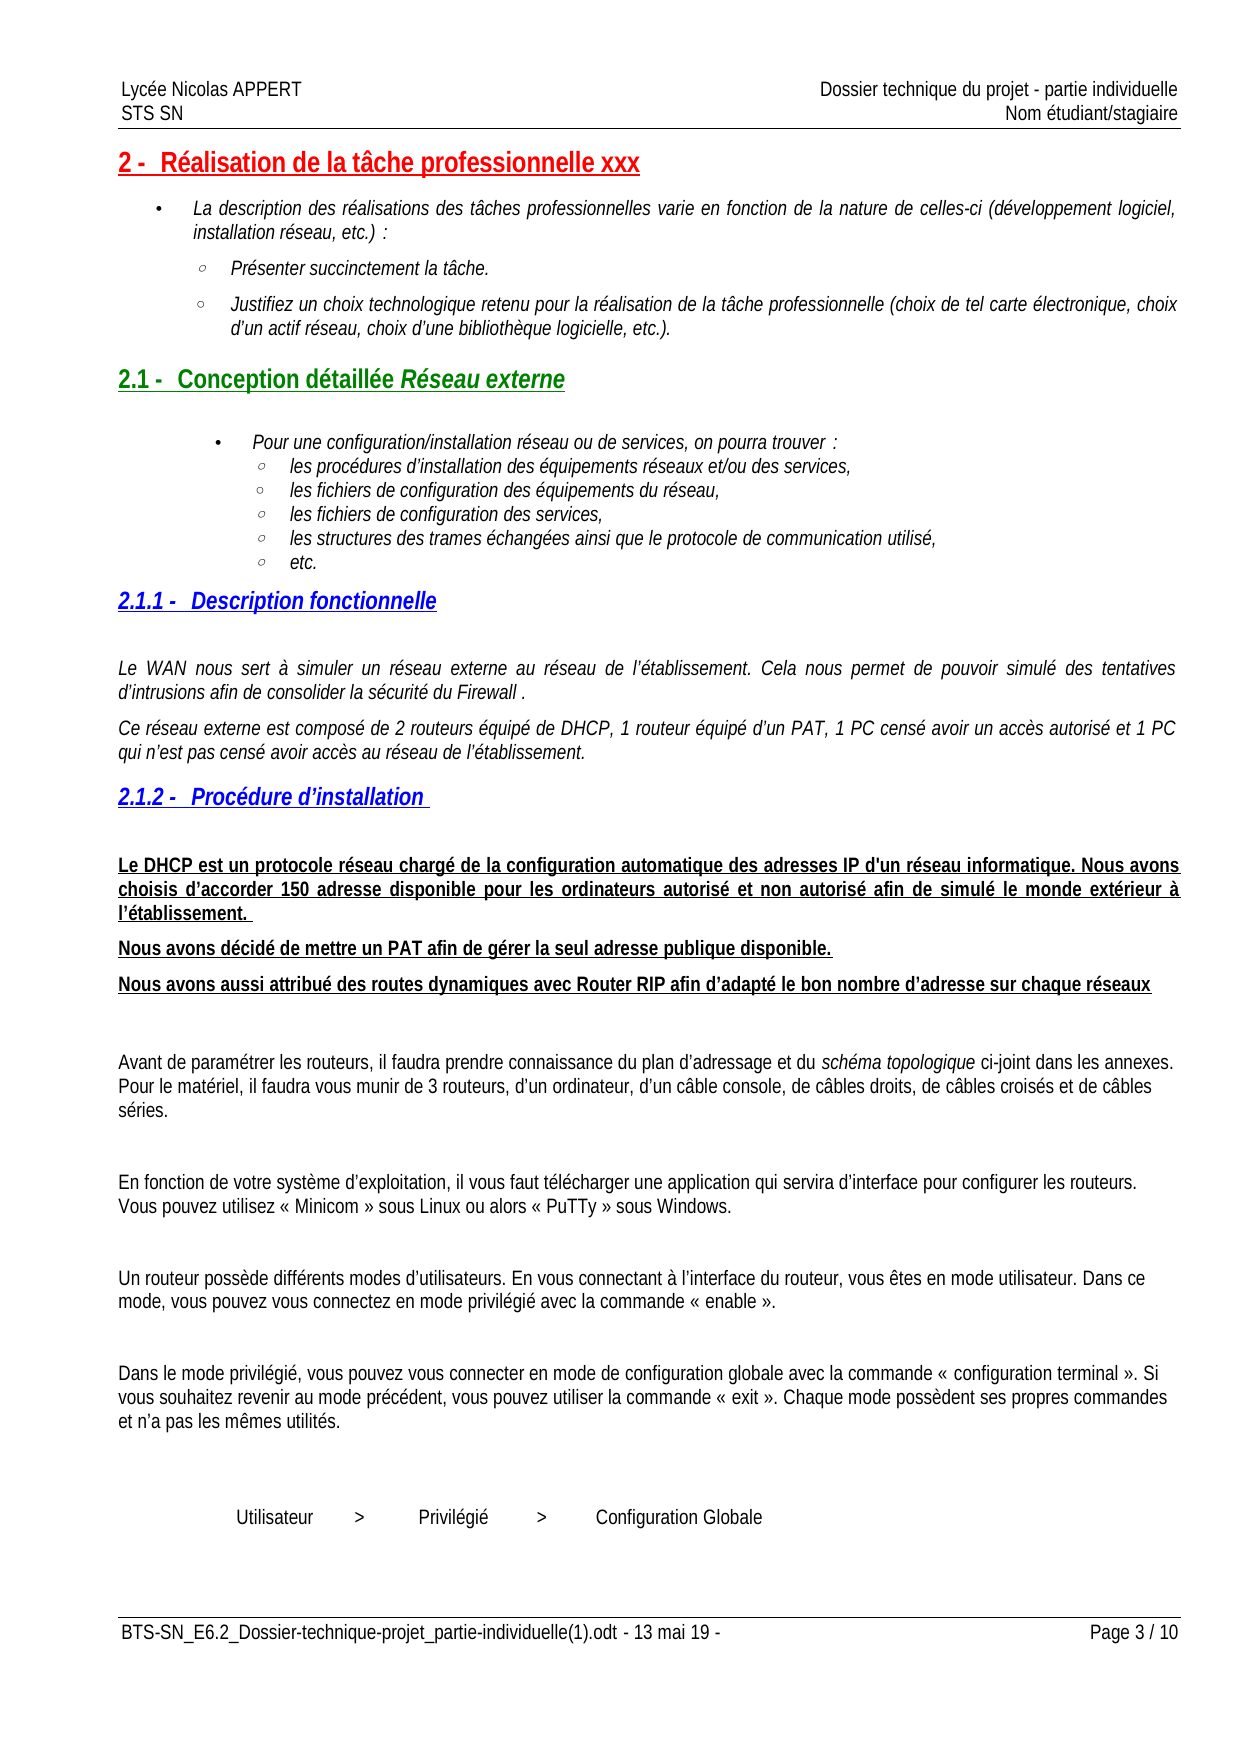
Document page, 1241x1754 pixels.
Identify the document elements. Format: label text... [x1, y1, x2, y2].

text Nous avons aussi attribué des routes dynamiques avec Router RIP afin d’adapté le bon nombre d’adresse sur chaque réseaux [118, 972, 1181, 996]
list La description des réalisations des tâches professionnelles varie en fonction de la nature de celles-ci (développement logiciel, installation réseau, etc.) : [156, 196, 1181, 244]
subtitle Conception détaillée Réseau externe [118, 363, 1181, 394]
list Pour une configuration/installation réseau ou de services, on pourra trouver : [215, 430, 1181, 454]
subtitle Procédure d’installation [118, 782, 1181, 811]
text Le WAN nous sert à simuler un réseau externe au réseau de l’établissement. Cela nous permet de pouvoir simulé des tentatives d’intrusions afin de consolider la sécurité du Firewall . [118, 656, 1181, 704]
text choisis d’accorder 150 adresse disponible pour les ordinateurs autorisé et non autorisé afin de simulé le monde extérieur à [118, 874, 1181, 897]
text Ce réseau externe est composé de 2 routeurs équipé de DHCP, 1 routeur équipé d’un PAT, 1 PC censé avoir un accès autorisé et 1 PC qui n’est pas censé avoir accès au réseau de l’établissement. [118, 716, 1181, 764]
text En fonction de votre système d’exploitation, il vous faut télécharger une application qui servira d’interface pour configurer les routeurs. Vous pouvez utilisez « Minicom » sous Linux ou alors « PuTTy » sous Windows. [118, 1170, 1181, 1218]
subtitle Réalisation de la tâche professionnelle xxx [118, 145, 1181, 178]
list Justifiez un choix technologique retenu pour la réalisation de la tâche professionnelle (choix de tel carte électronique, choix d’un actif réseau, choix d’une bibliothèque logicielle, etc.). [193, 292, 1181, 340]
text l’établissement. [118, 898, 1181, 924]
subtitle Description fonctionnelle [118, 586, 1181, 614]
list les procédures d’installation des équipements réseaux et/ou des services, [252, 454, 1181, 478]
text Utilisateur > Privilégié > Configuration Globale [118, 1505, 1181, 1529]
list etc. [252, 550, 1181, 574]
text Nous avons décidé de mettre un PAT afin de gérer la seul adresse publique disponible. [118, 936, 1181, 960]
text Le DHCP est un protocole réseau chargé de la configuration automatique des adresses IP d'un réseau informatique. Nous avons [118, 852, 1181, 873]
text Un routeur possède différents modes d’utilisateurs. En vous connectant à l’interface du routeur, vous êtes en mode utilisateur. Dans ce mode, vous pouvez vous connectez en mode privilégié avec la commande « enable ». [118, 1266, 1181, 1313]
list les fichiers de configuration des services, [252, 502, 1181, 526]
list Présenter succinctement la tâche. [193, 256, 1181, 280]
text Avant de paramétrer les routeurs, il faudra prendre connaissance du plan d’adressage et du schéma topologique ci-joint dans les annexes. Pour le matériel, il faudra vous munir de 3 routeurs, d’un ordinateur, d’un câble console, de câbles droits, de câbles croisés et de câbles séries. [118, 1050, 1181, 1122]
text Dans le mode privilégié, vous pouvez vous connecter en mode de configuration globale avec la commande « configuration terminal ». Si vous souhaitez revenir au mode précédent, vous pouvez utiliser la commande « exit ». Chaque mode possèdent ses propres commandes et n’a pas les mêmes utilités. [118, 1361, 1181, 1433]
list les fichiers de configuration des équipements du réseau, [252, 478, 1181, 502]
list les structures des trames échangées ainsi que le protocole de communication utilisé, [252, 526, 1181, 550]
